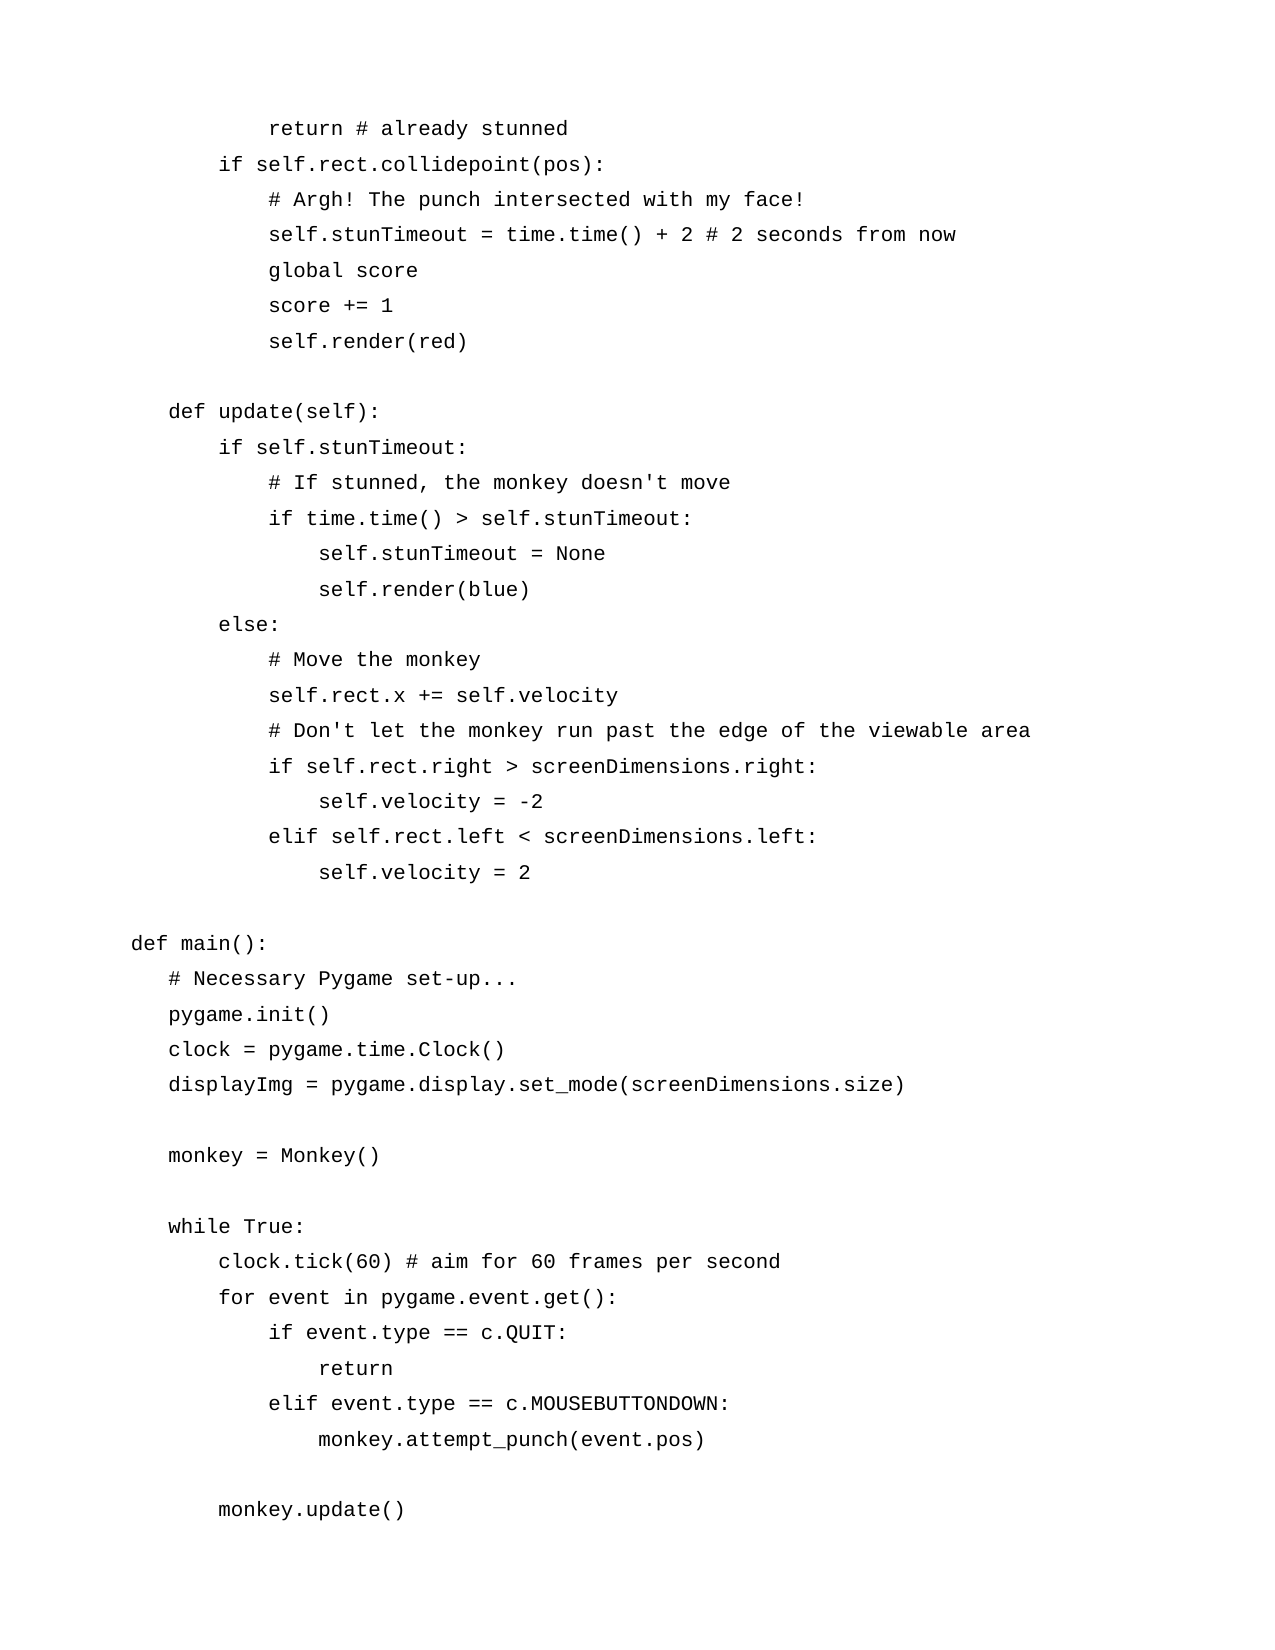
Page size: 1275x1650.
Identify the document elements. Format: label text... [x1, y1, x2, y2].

text clock.tick(60) # aim for 60 frames per second [118, 1251, 1157, 1275]
text elif self.rect.left < screenDimensions.left: [118, 826, 1157, 850]
text if self.stunTimeout: [118, 437, 1157, 461]
text while True: [118, 1216, 1157, 1240]
text if self.rect.collidepoint(pos): [118, 153, 1157, 177]
text if event.type == c.QUIT: [118, 1322, 1157, 1346]
text monkey = Monkey() [118, 1145, 1157, 1169]
text if self.rect.right > screenDimensions.right: [118, 756, 1157, 779]
text self.rect.x += self.velocity [118, 685, 1157, 708]
text clock = pygame.time.Clock() [118, 1039, 1157, 1063]
text # Necessary Pygame set-up... [118, 968, 1157, 992]
text for event in pygame.event.get(): [118, 1287, 1157, 1311]
text # Argh! The punch intersected with my face! [118, 189, 1157, 213]
text # Don't let the monkey run past the edge of the viewable area [118, 720, 1157, 744]
text elif event.type == c.MOUSEBUTTONDOWN: [118, 1393, 1157, 1417]
text else: [118, 614, 1157, 638]
text score += 1 [118, 295, 1157, 319]
text self.render(blue) [118, 578, 1157, 602]
text self.velocity = -2 [118, 791, 1157, 815]
text # If stunned, the monkey doesn't move [118, 472, 1157, 496]
text self.stunTimeout = time.time() + 2 # 2 seconds from now [118, 224, 1157, 248]
text if time.time() > self.stunTimeout: [118, 508, 1157, 531]
text global score [118, 260, 1157, 283]
text self.render(red) [118, 331, 1157, 354]
text def update(self): [118, 401, 1157, 425]
text return # already stunned [118, 118, 1157, 142]
text return [118, 1358, 1157, 1381]
text monkey.attempt_punch(event.pos) [118, 1428, 1157, 1452]
text pygame.init() [118, 1003, 1157, 1027]
text def main(): [118, 933, 1157, 956]
text displayImg = pygame.display.set_mode(screenDimensions.size) [118, 1074, 1157, 1098]
text self.velocity = 2 [118, 862, 1157, 886]
text monkey.update() [118, 1499, 1157, 1523]
text # Move the monkey [118, 649, 1157, 673]
text self.stunTimeout = None [118, 543, 1157, 567]
